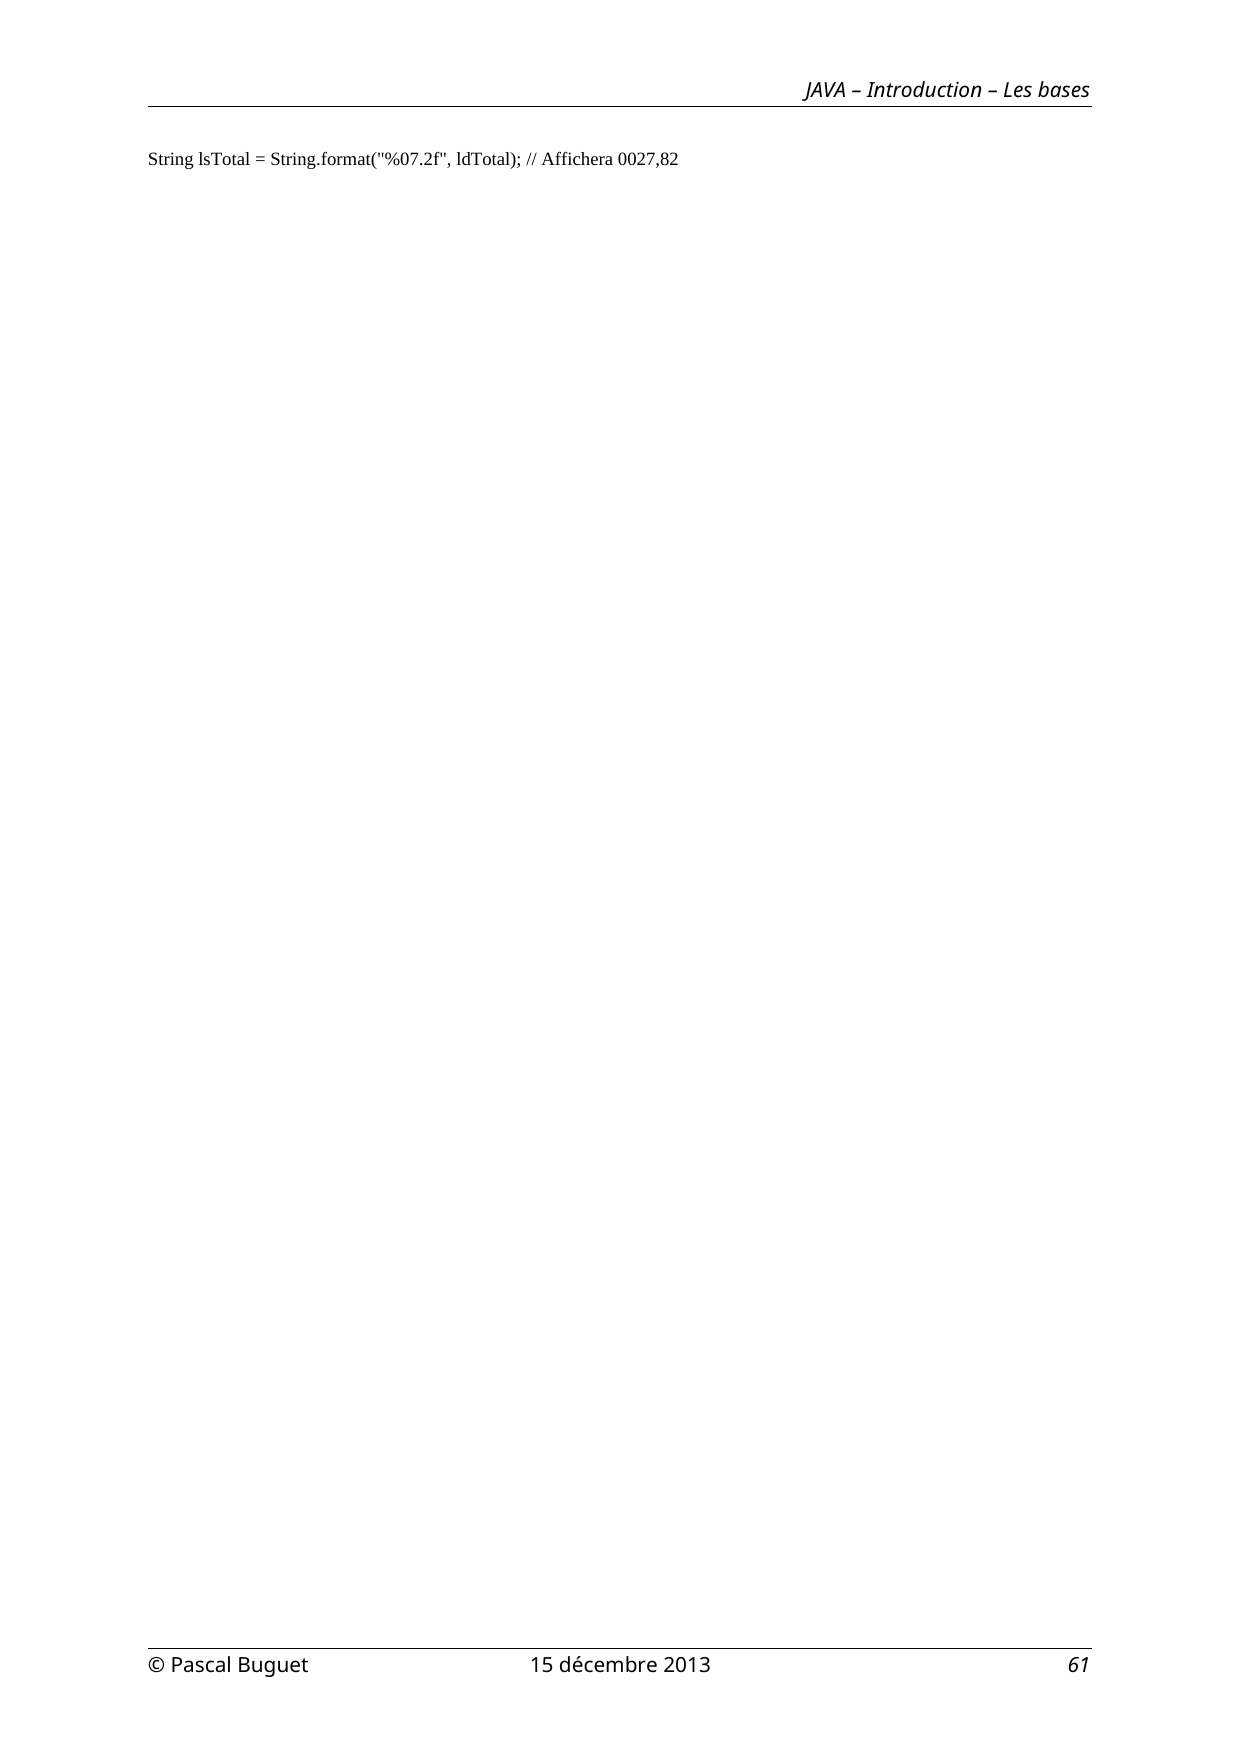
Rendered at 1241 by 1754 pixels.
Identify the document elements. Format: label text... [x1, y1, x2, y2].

text String lsTotal = String.format("%07.2f", ldTotal); // Affichera 0027,82 [148, 148, 1092, 169]
